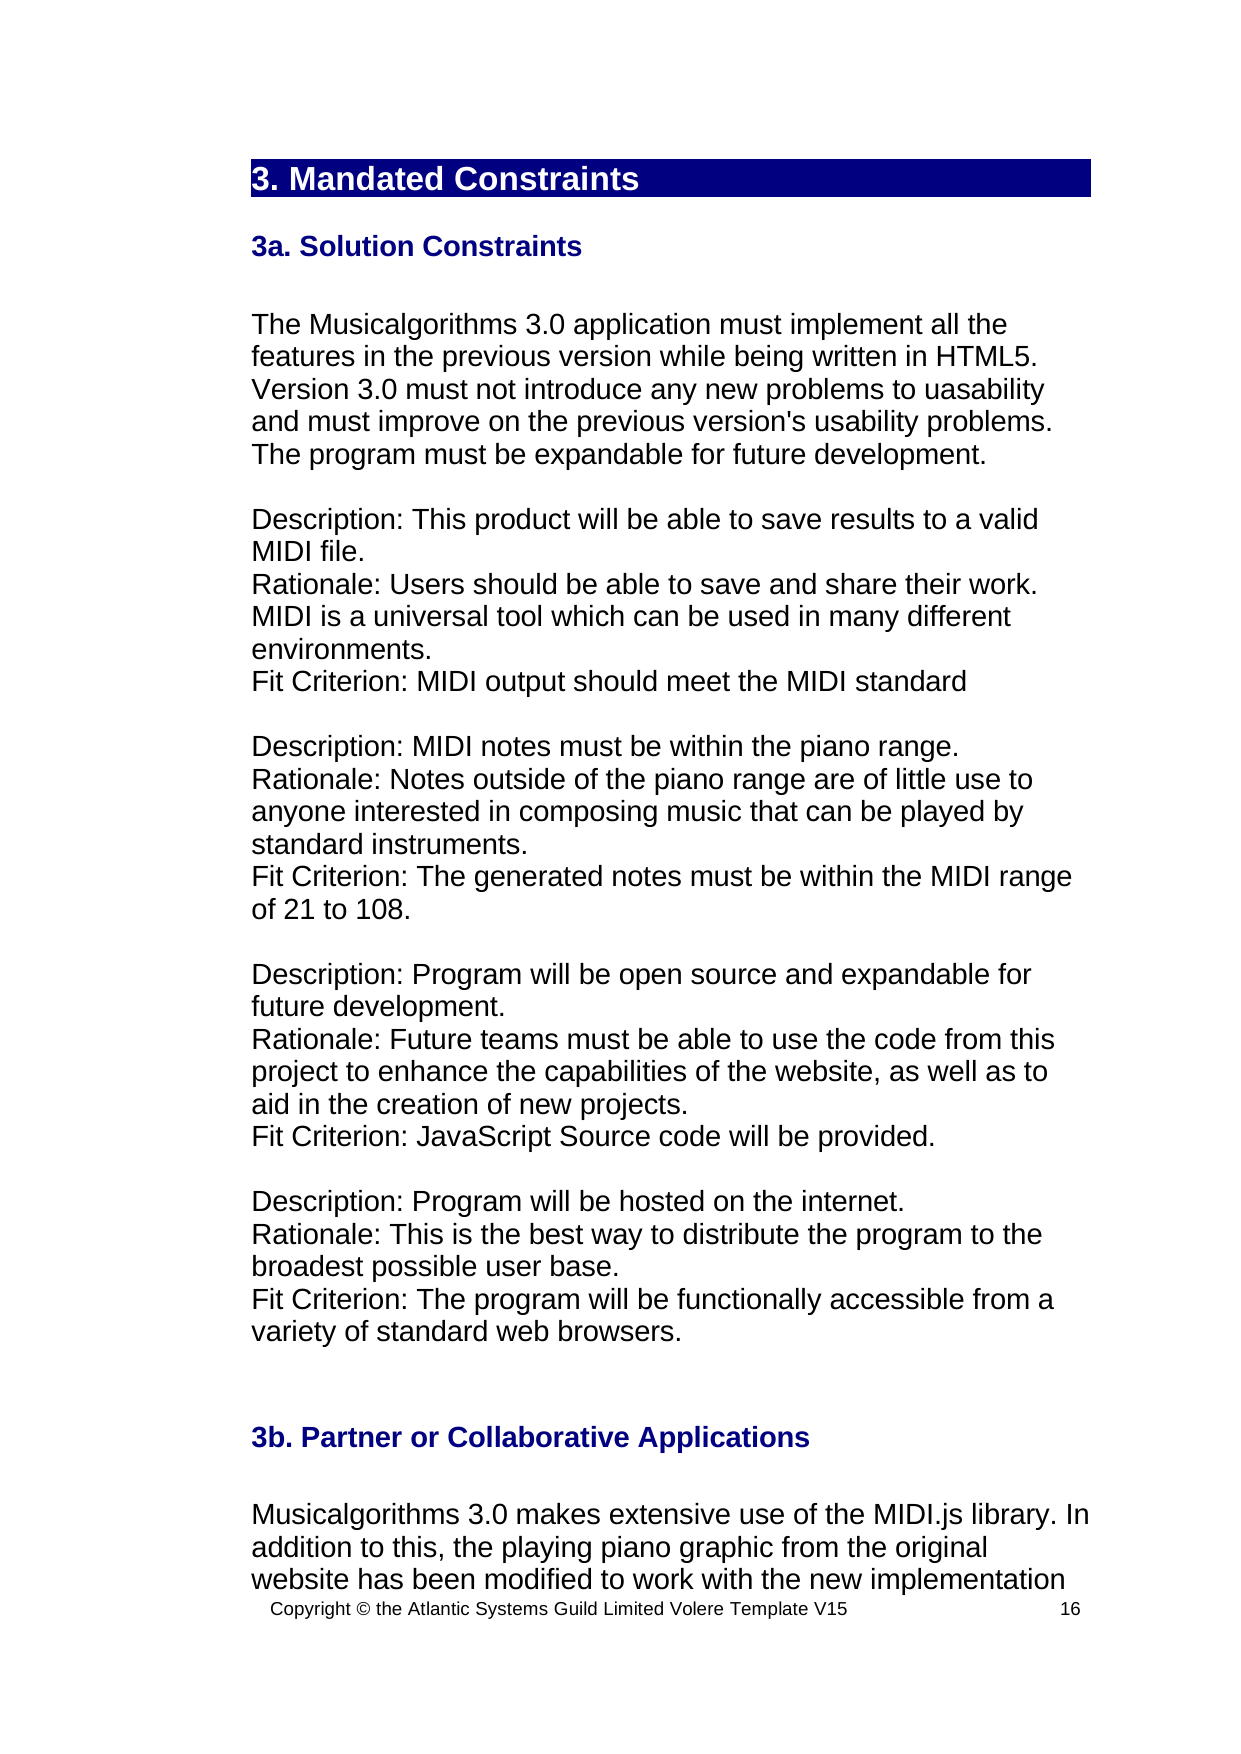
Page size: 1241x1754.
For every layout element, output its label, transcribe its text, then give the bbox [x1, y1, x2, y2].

text Fit Criterion: The generated notes must be within the MIDI range of 21 to 108. [251, 860, 1091, 925]
text Fit Criterion: The program will be functionally accessible from a variety of standard web browsers. [251, 1283, 1091, 1348]
subtitle 3b. Partner or Collaborative Applications [251, 1421, 1091, 1453]
subtitle 3a. Solution Constraints [251, 230, 1091, 263]
text The Musicalgorithms 3.0 application must implement all the features in the previous version while being written in HTML5. Version 3.0 must not introduce any new problems to uasability and must improve on the previous version's usability problems. The program must be expandable for future development. [251, 308, 1091, 470]
text Description: Program will be open source and expandable for future development. [251, 958, 1091, 1023]
text Rationale: This is the best way to distribute the program to the broadest possible user base. [251, 1218, 1091, 1283]
text Description: Program will be hosted on the internet. [251, 1185, 1091, 1218]
subtitle Musicalgorithms 3.0 makes extensive use of the MIDI.js library. In addition to this, the playing piano graphic from the original website has been modified to work with the new implementation [251, 1498, 1091, 1596]
text Description: MIDI notes must be within the piano range. [251, 730, 1091, 763]
text Rationale: Notes outside of the piano range are of little use to anyone interested in composing music that can be played by standard instruments. [251, 763, 1091, 860]
text Description: This product will be able to save results to a valid MIDI file. [251, 503, 1091, 568]
text Rationale: Future teams must be able to use the code from this project to enhance the capabilities of the website, as well as to aid in the creation of new projects. [251, 1023, 1091, 1120]
text Rationale: Users should be able to save and share their work. MIDI is a universal tool which can be used in many different environments. [251, 568, 1091, 665]
subtitle 3. Mandated Constraints [251, 159, 1091, 197]
text Fit Criterion: MIDI output should meet the MIDI standard [251, 665, 1091, 698]
text Fit Criterion: JavaScript Source code will be provided. [251, 1120, 1091, 1153]
